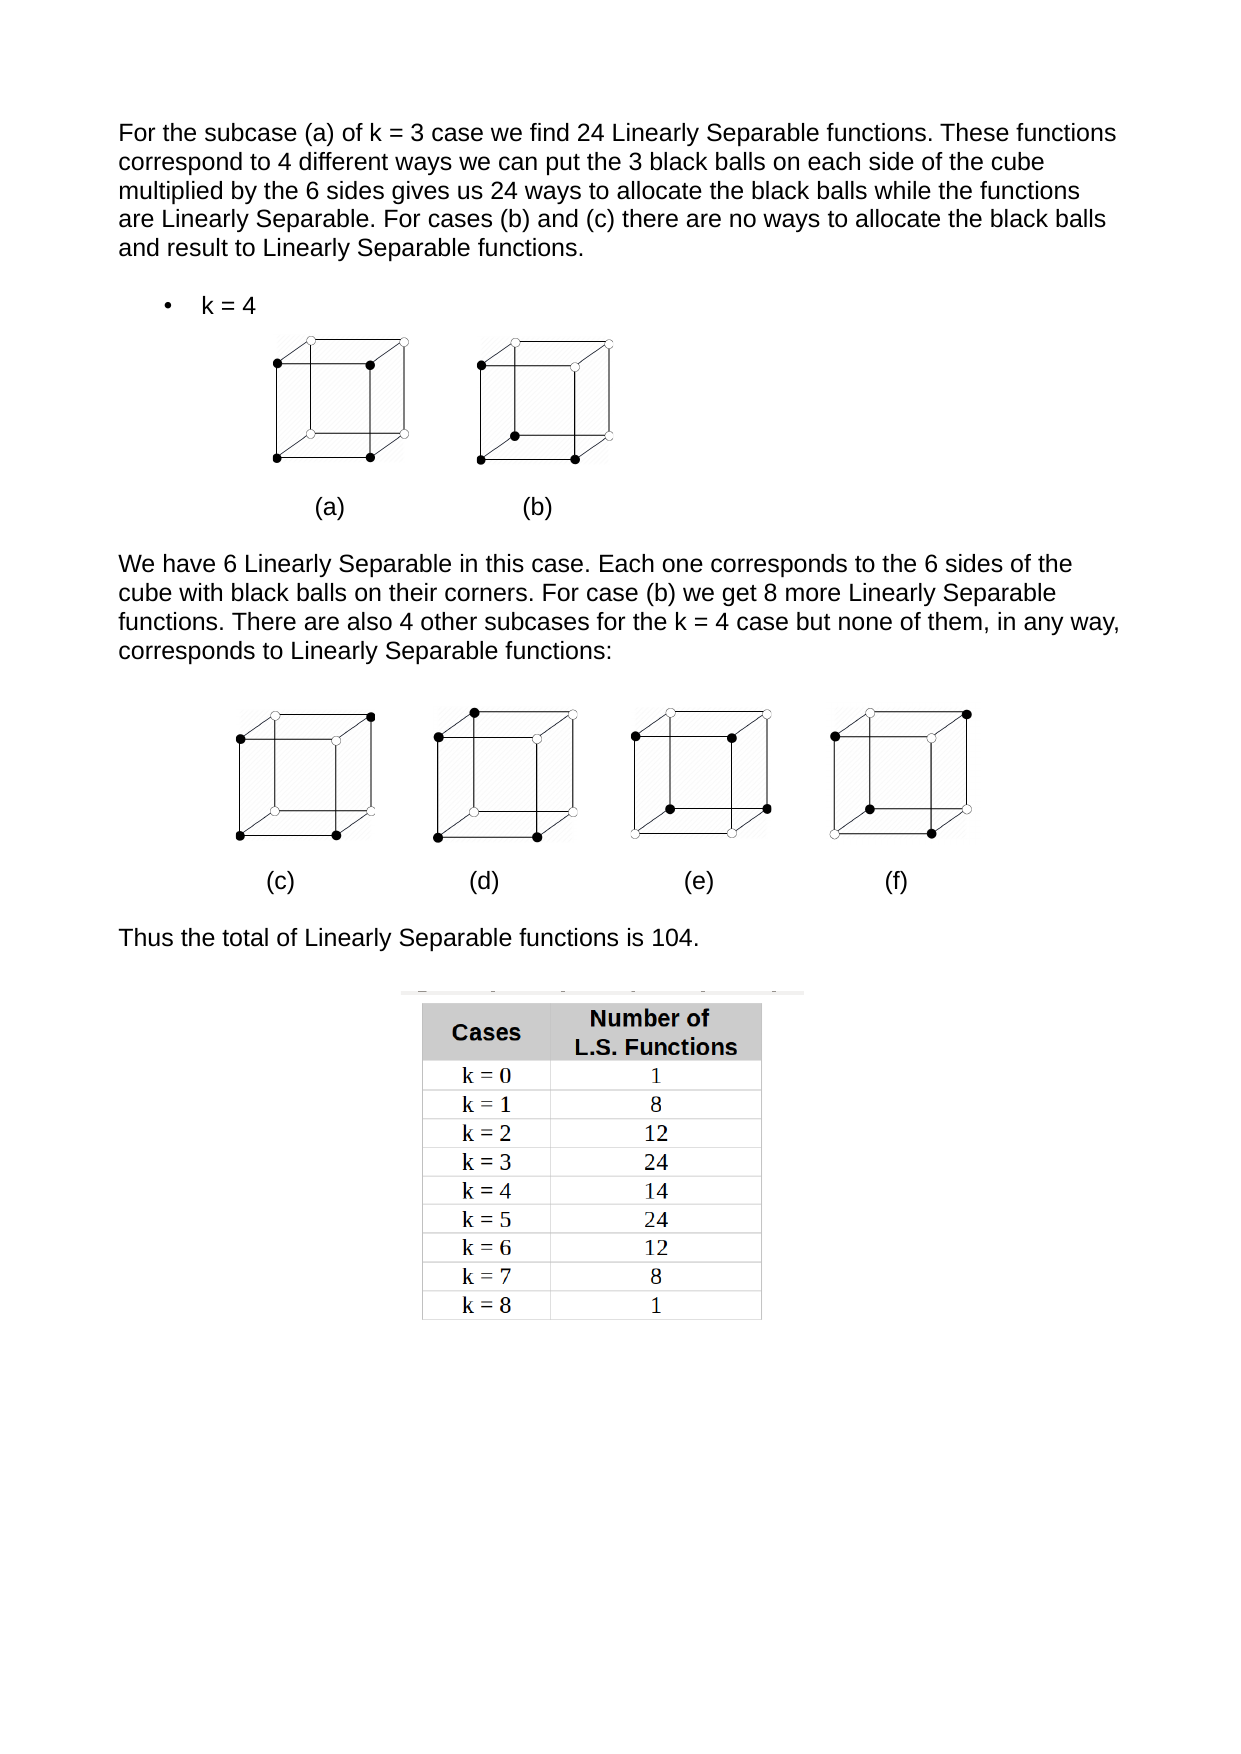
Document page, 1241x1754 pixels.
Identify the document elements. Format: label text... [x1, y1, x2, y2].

picture [272, 334, 409, 463]
text For the subcase (a) of k = 3 case we find 24 Linearly Separable functions. These functions correspond to 4 different ways we can put the 3 black balls on each side of the cube multiplied by the 6 sides gives us 24 ways to allocate the black balls while the functions are Linearly Separable. For cases (b) and (c) there are no ways to allocate the black balls and result to Linearly Separable functions. [118, 118, 1122, 262]
text We have 6 Linearly Separable in this case. Each one corresponds to the 6 sides of the cube with black balls on their corners. For case (b) we get 8 more Linearly Separable functions. There are also 4 other subcases for the k = 4 case but none of them, in any way, corresponds to Linearly Separable functions: [118, 549, 1122, 664]
text (c) (d) (e) (f) [118, 866, 1122, 894]
picture [630, 707, 772, 839]
text (a) (b) [118, 492, 1122, 521]
picture [476, 336, 614, 465]
picture [400, 991, 582, 1341]
text Thus the total of Linearly Separable functions is 104. [118, 923, 1122, 952]
picture [235, 709, 375, 841]
picture [825, 702, 982, 845]
picture [433, 706, 578, 843]
list k = 4 [164, 291, 1122, 319]
